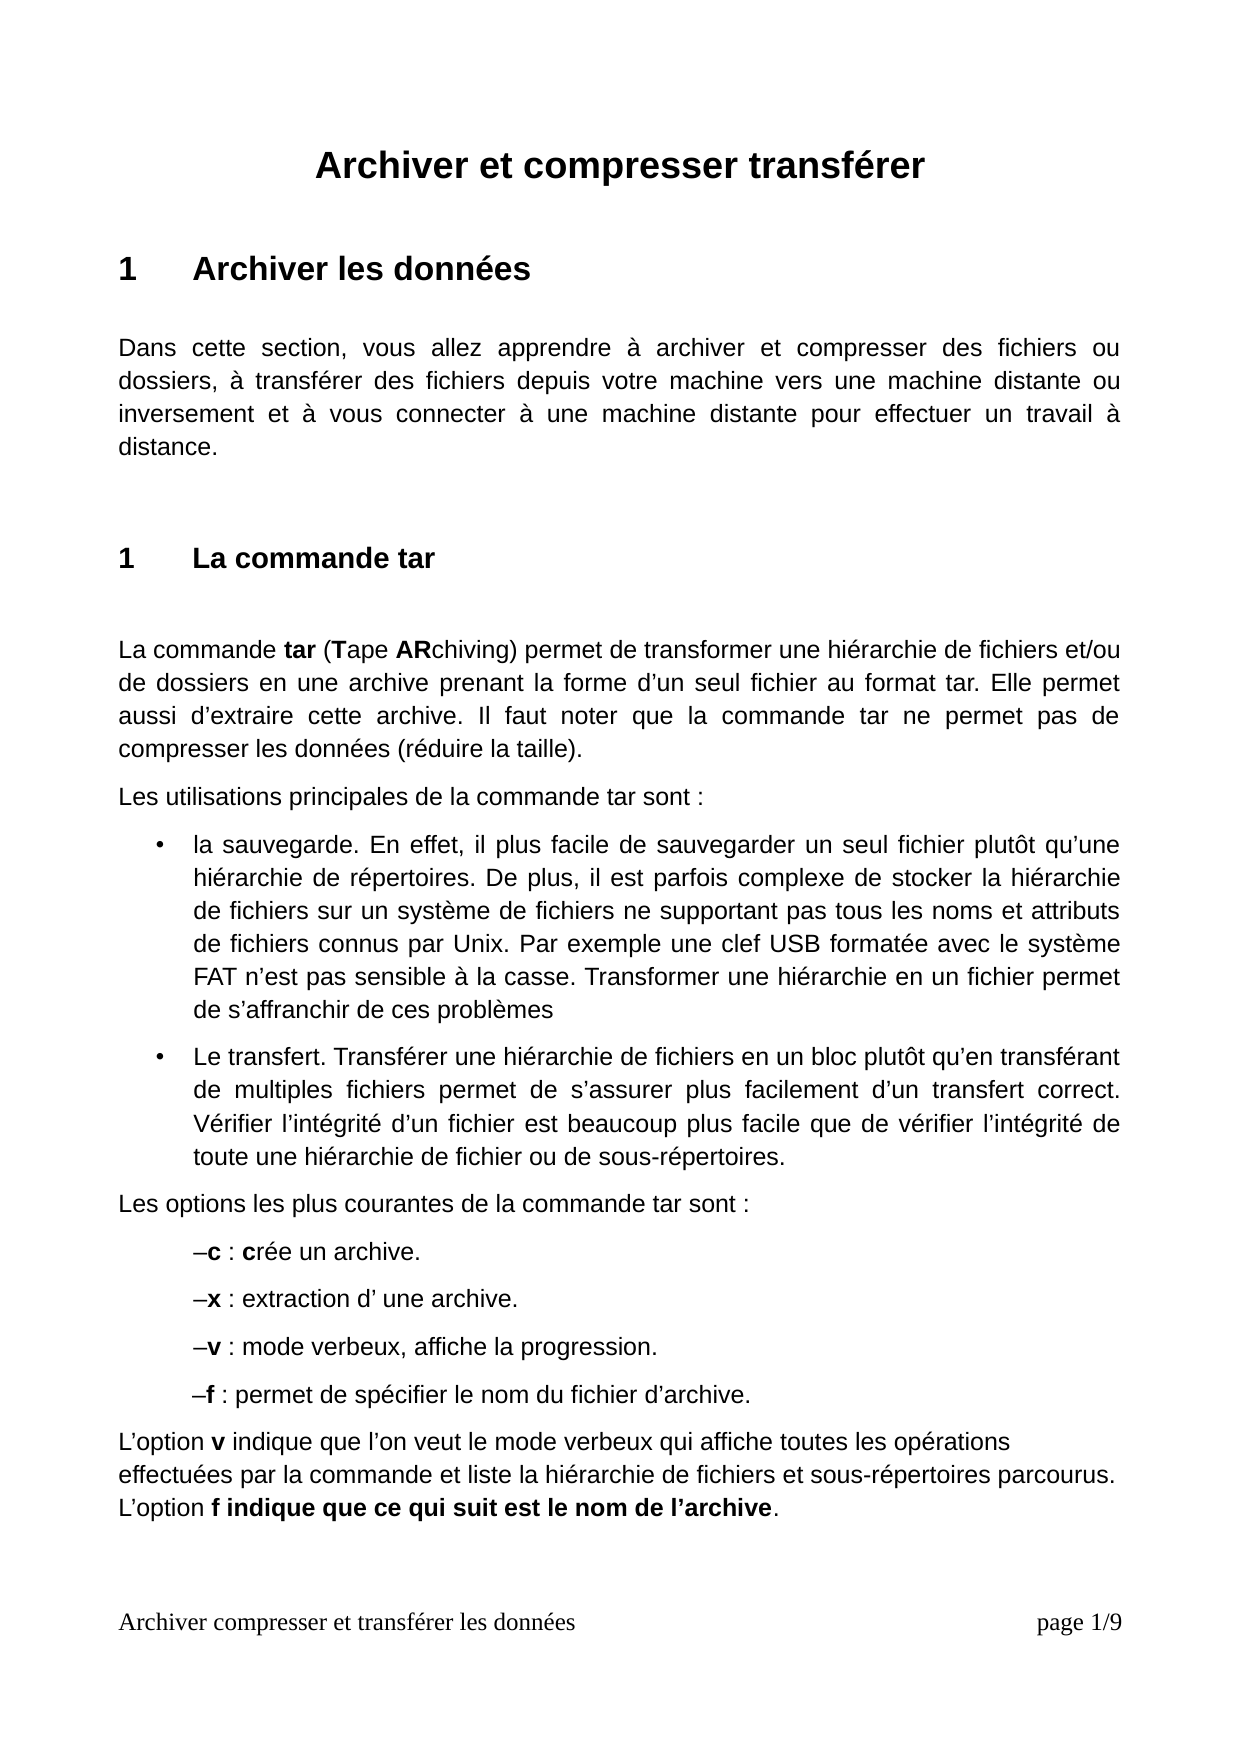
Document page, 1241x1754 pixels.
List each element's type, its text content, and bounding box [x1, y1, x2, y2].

list –c : crée un archive. [156, 1237, 1122, 1266]
text Les utilisations principales de la commande tar sont : [118, 782, 1122, 811]
subtitle La commande tar [118, 541, 1122, 575]
text La commande tar (Tape ARchiving) permet de transformer une hiérarchie de fichiers et/ou de dossiers en une archive prenant la forme d’un seul fichier au format tar. Elle permet aussi d’extraire cette archive. Il faut noter que la commande tar ne permet pas de compresser les données (réduire la taille). [118, 635, 1122, 763]
list –v : mode verbeux, affiche la progression. [156, 1332, 1122, 1361]
text Dans cette section, vous allez apprendre à archiver et compresser des fichiers ou dossiers, à transférer des fichiers depuis votre machine vers une machine distante ou inversement et à vous connecter à une machine distante pour effectuer un travail à distance. [118, 300, 1122, 461]
subtitle Archiver les données [118, 249, 1122, 287]
list la sauvegarde. En effet, il plus facile de sauvegarder un seul fichier plutôt qu’une hiérarchie de répertoires. De plus, il est parfois complexe de stocker la hiérarchie de fichiers sur un système de fichiers ne supportant pas tous les noms et attributs de fichiers connus par Unix. Par exemple une clef USB formatée avec le système FAT n’est pas sensible à la casse. Transformer une hiérarchie en un fichier permet de s’affranchir de ces problèmes [156, 829, 1122, 1023]
list Le transfert. Transférer une hiérarchie de fichiers en un bloc plutôt qu’en transférant de multiples fichiers permet de s’assurer plus facilement d’un transfert correct. Vérifier l’intégrité d’un fichier est beaucoup plus facile que de vérifier l’intégrité de toute une hiérarchie de fichier ou de sous-répertoires. [156, 1042, 1122, 1170]
text L’option v indique que l’on veut le mode verbeux qui affiche toutes les opérations effectuées par la commande et liste la hiérarchie de fichiers et sous-répertoires parcourus. L’option f indique que ce qui suit est le nom de l’archive. [118, 1427, 1122, 1522]
list –f : permet de spécifier le nom du fichier d’archive. [162, 1379, 1122, 1408]
list –x : extraction d’ une archive. [156, 1284, 1122, 1313]
text Les options les plus courantes de la commande tar sont : [118, 1189, 1122, 1218]
subtitle Archiver et compresser transférer [118, 143, 1122, 187]
